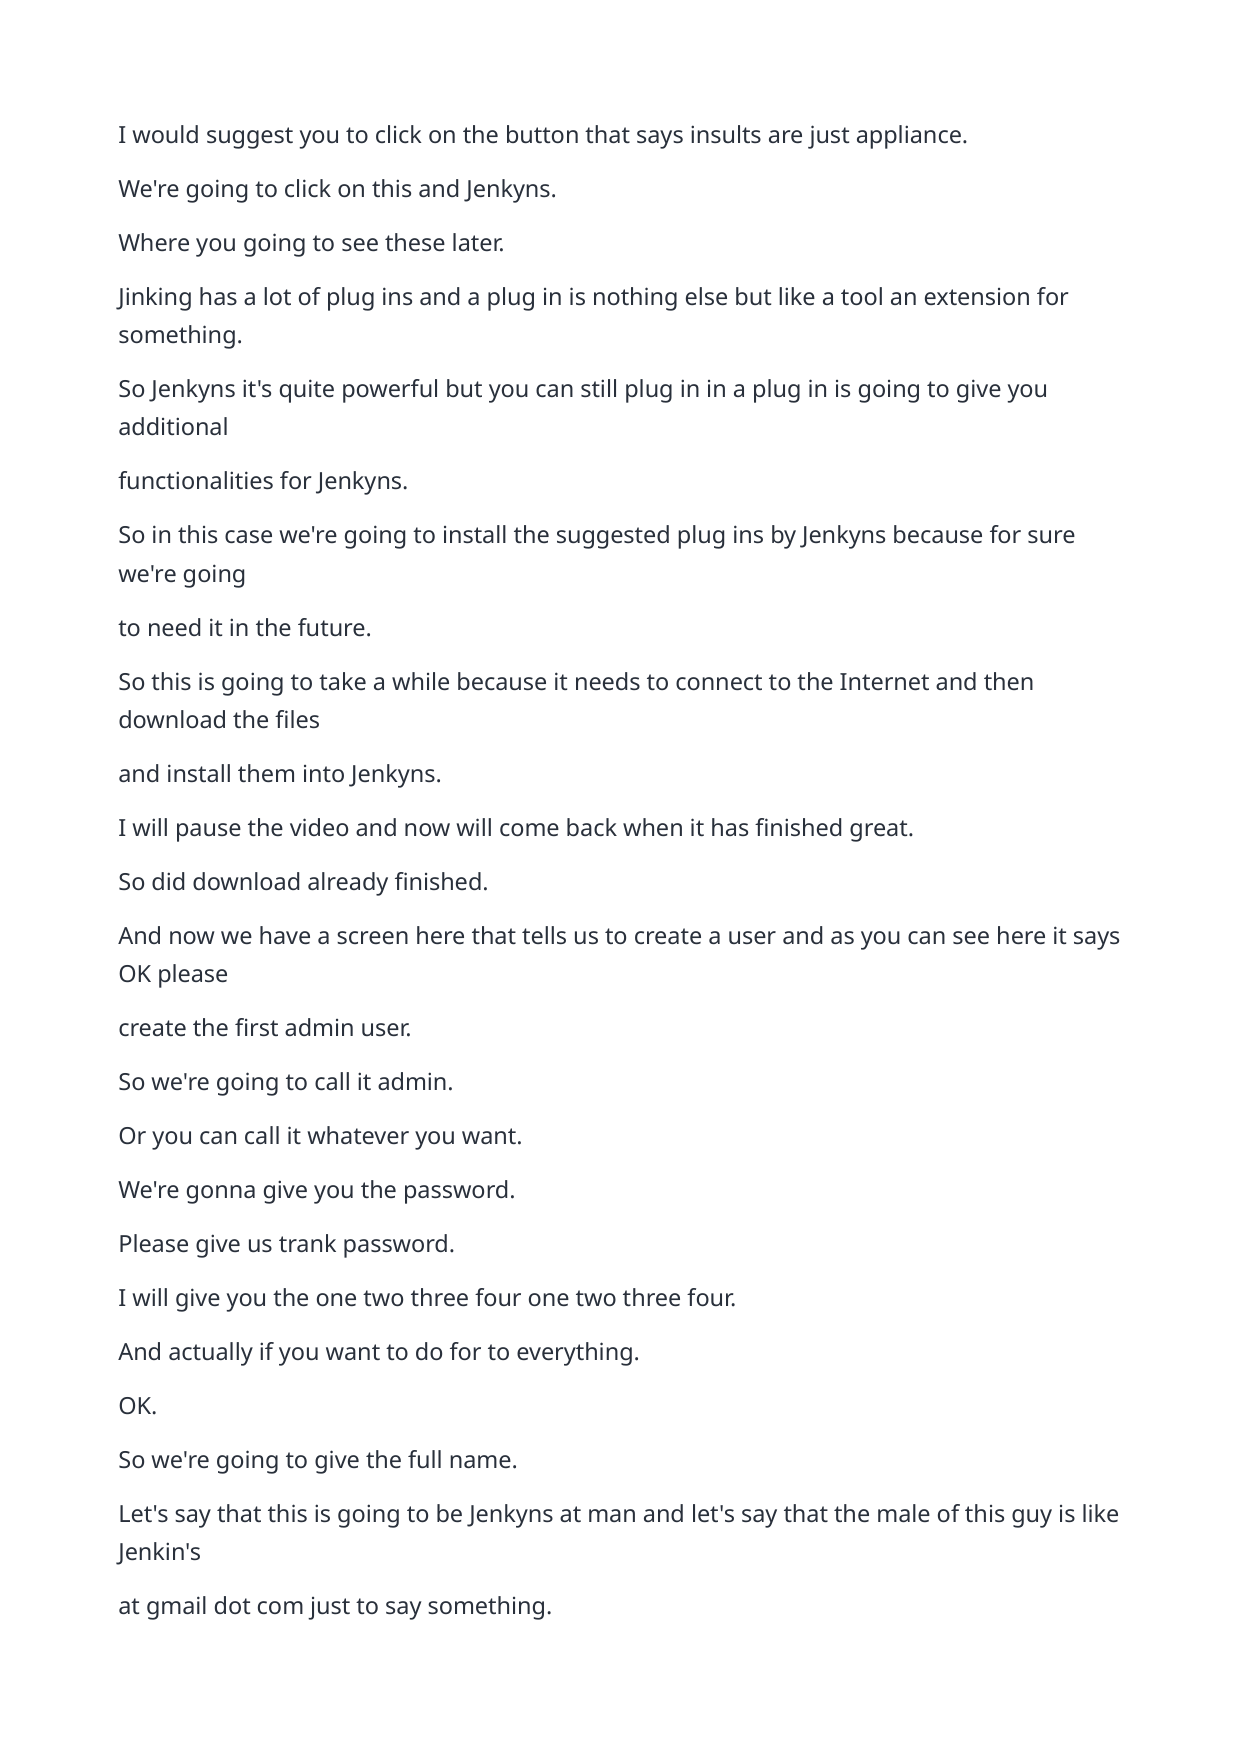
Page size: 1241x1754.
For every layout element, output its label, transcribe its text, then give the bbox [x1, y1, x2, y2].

text I would suggest you to click on the button that says insults are just appliance. [118, 118, 1122, 150]
text So this is going to take a while because it needs to connect to the Internet and then download the files [118, 665, 1122, 735]
text We're gonna give you the password. [118, 1173, 1122, 1205]
text functionalities for Jenkyns. [118, 464, 1122, 497]
text Where you going to see these later. [118, 226, 1122, 258]
text Jinking has a lot of plug ins and a plug in is nothing else but like a tool an extension for something. [118, 280, 1122, 350]
text at gmail dot com just to say something. [118, 1589, 1122, 1621]
text We're going to click on this and Jenkyns. [118, 172, 1122, 204]
text OK. [118, 1389, 1122, 1421]
text So we're going to call it admin. [118, 1065, 1122, 1097]
text create the first admin user. [118, 1011, 1122, 1043]
text and install them into Jenkyns. [118, 757, 1122, 789]
text And now we have a screen here that tells us to create a user and as you can see here it says OK please [118, 919, 1122, 989]
text So did download already finished. [118, 865, 1122, 897]
text I will give you the one two three four one two three four. [118, 1281, 1122, 1313]
text Let's say that this is going to be Jenkyns at man and let's say that the male of this guy is like Jenkin's [118, 1497, 1122, 1567]
text to need it in the future. [118, 611, 1122, 643]
text Or you can call it whatever you want. [118, 1119, 1122, 1151]
text So Jenkyns it's quite powerful but you can still plug in in a plug in is going to give you additional [118, 372, 1122, 443]
text So we're going to give the full name. [118, 1443, 1122, 1475]
text I will pause the video and now will come back when it has finished great. [118, 811, 1122, 843]
text And actually if you want to do for to everything. [118, 1335, 1122, 1367]
text So in this case we're going to install the suggested plug ins by Jenkyns because for sure we're going [118, 518, 1122, 589]
text Please give us trank password. [118, 1227, 1122, 1259]
